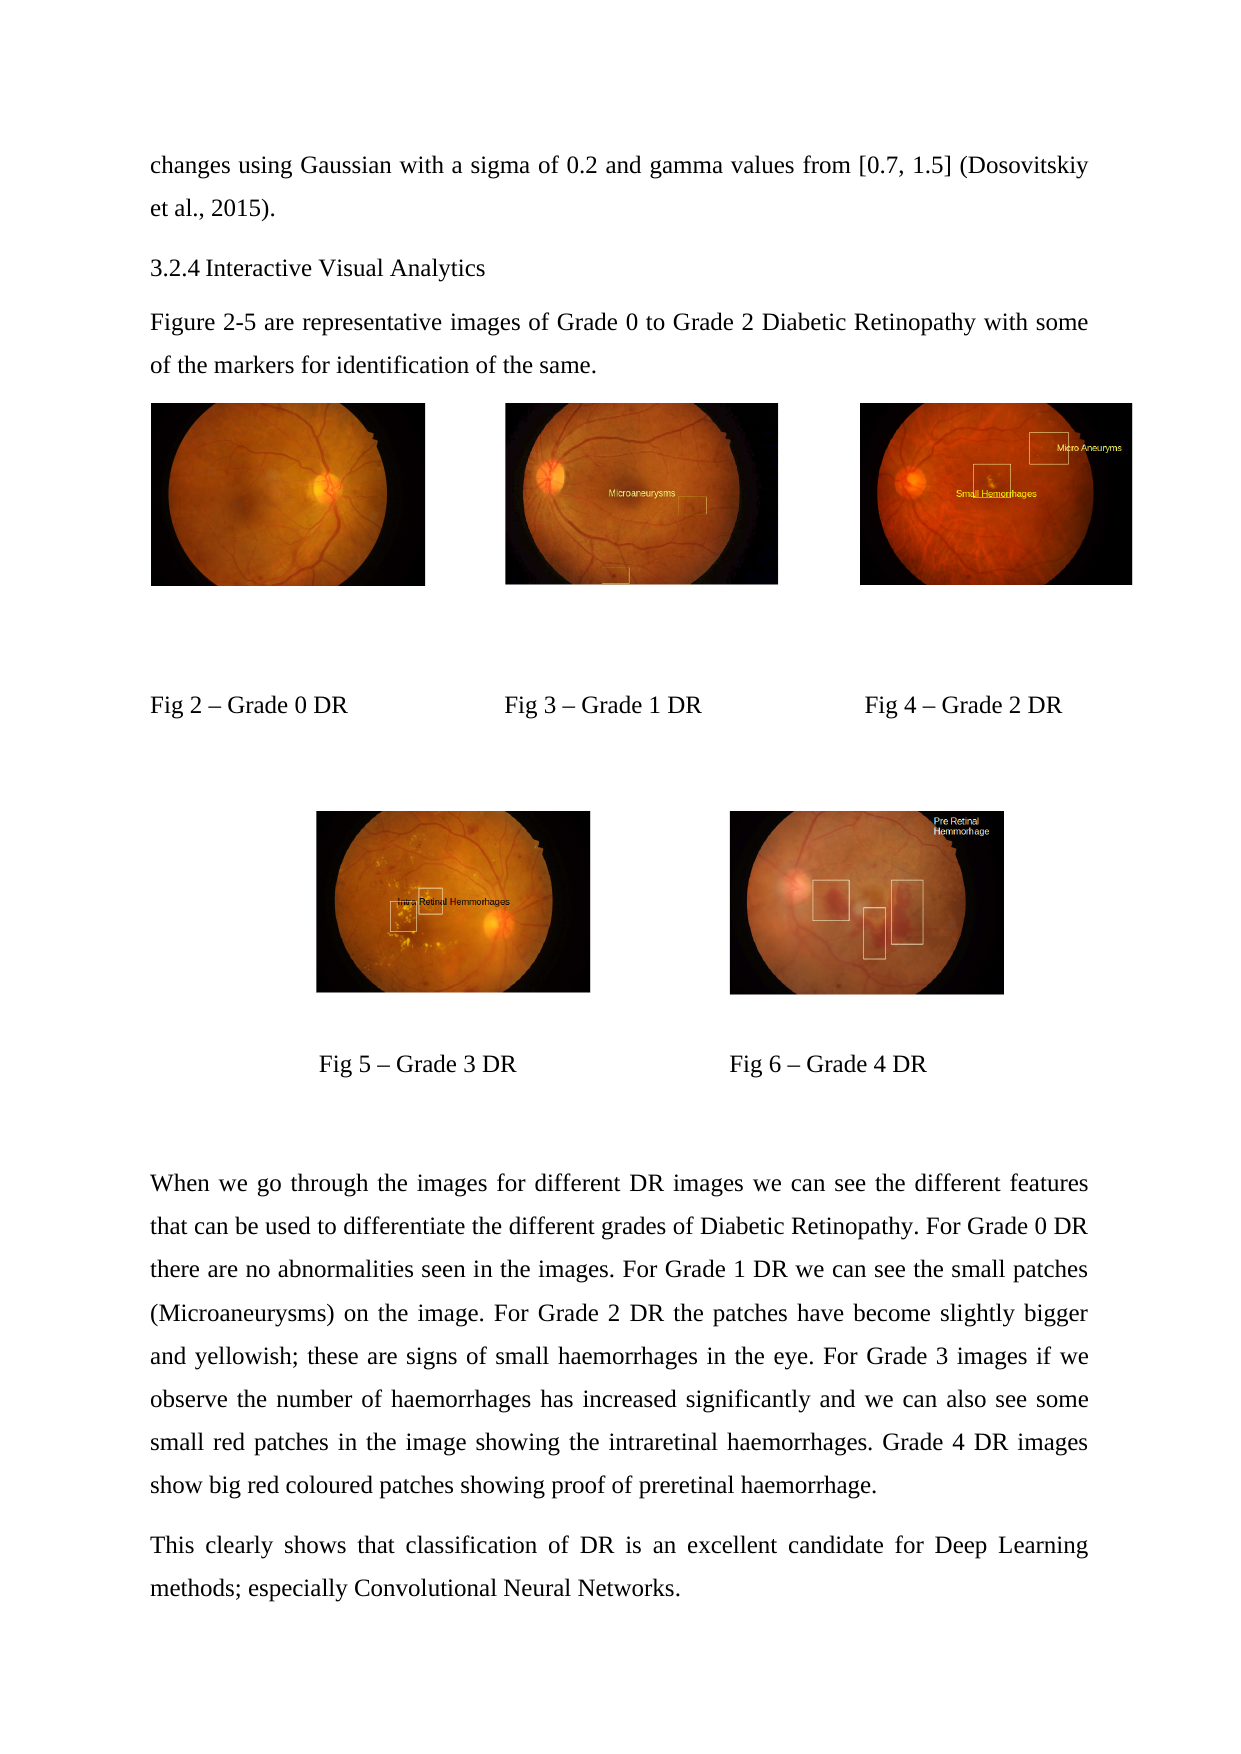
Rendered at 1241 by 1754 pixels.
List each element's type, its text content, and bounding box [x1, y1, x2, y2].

text When we go through the images for different DR images we can see the different features that can be used to differentiate the different grades of Diabetic Retinopathy. For Grade 0 DR there are no abnormalities seen in the images. For Grade 1 DR we can see the small patches (Microaneurysms) on the image. For Grade 2 DR the patches have become slightly bigger and yellowish; these are signs of small haemorrhages in the eye. For Grade 3 images if we observe the number of haemorrhages has increased significantly and we can also see some small red patches in the image showing the intraretinal haemorrhages. Grade 4 DR images show big red coloured patches showing proof of preretinal haemorrhage. [150, 1168, 1090, 1499]
text Fig 5 – Grade 3 DR Fig 6 – Grade 4 DR [150, 1049, 1090, 1077]
text Fig 2 – Grade 0 DR Fig 3 – Grade 1 DR Fig 4 – Grade 2 DR [150, 690, 1090, 719]
picture [151, 403, 426, 586]
text Figure 2-5 are representative images of Grade 0 to Grade 2 Diabetic Retinopathy with some of the markers for identification of the same. [150, 307, 1090, 379]
picture [859, 403, 1133, 586]
text 3.2.4 Interactive Visual Analytics [150, 253, 1090, 282]
picture [729, 811, 1004, 995]
picture [316, 811, 591, 993]
picture [505, 403, 779, 586]
text changes using Gaussian with a sigma of 0.2 and gamma values from [0.7, 1.5] (Dosovitskiy et al., 2015)⁠. [150, 150, 1090, 222]
text This clearly shows that classification of DR is an excellent candidate for Deep Learning methods; especially Convolutional Neural Networks. [150, 1530, 1090, 1602]
